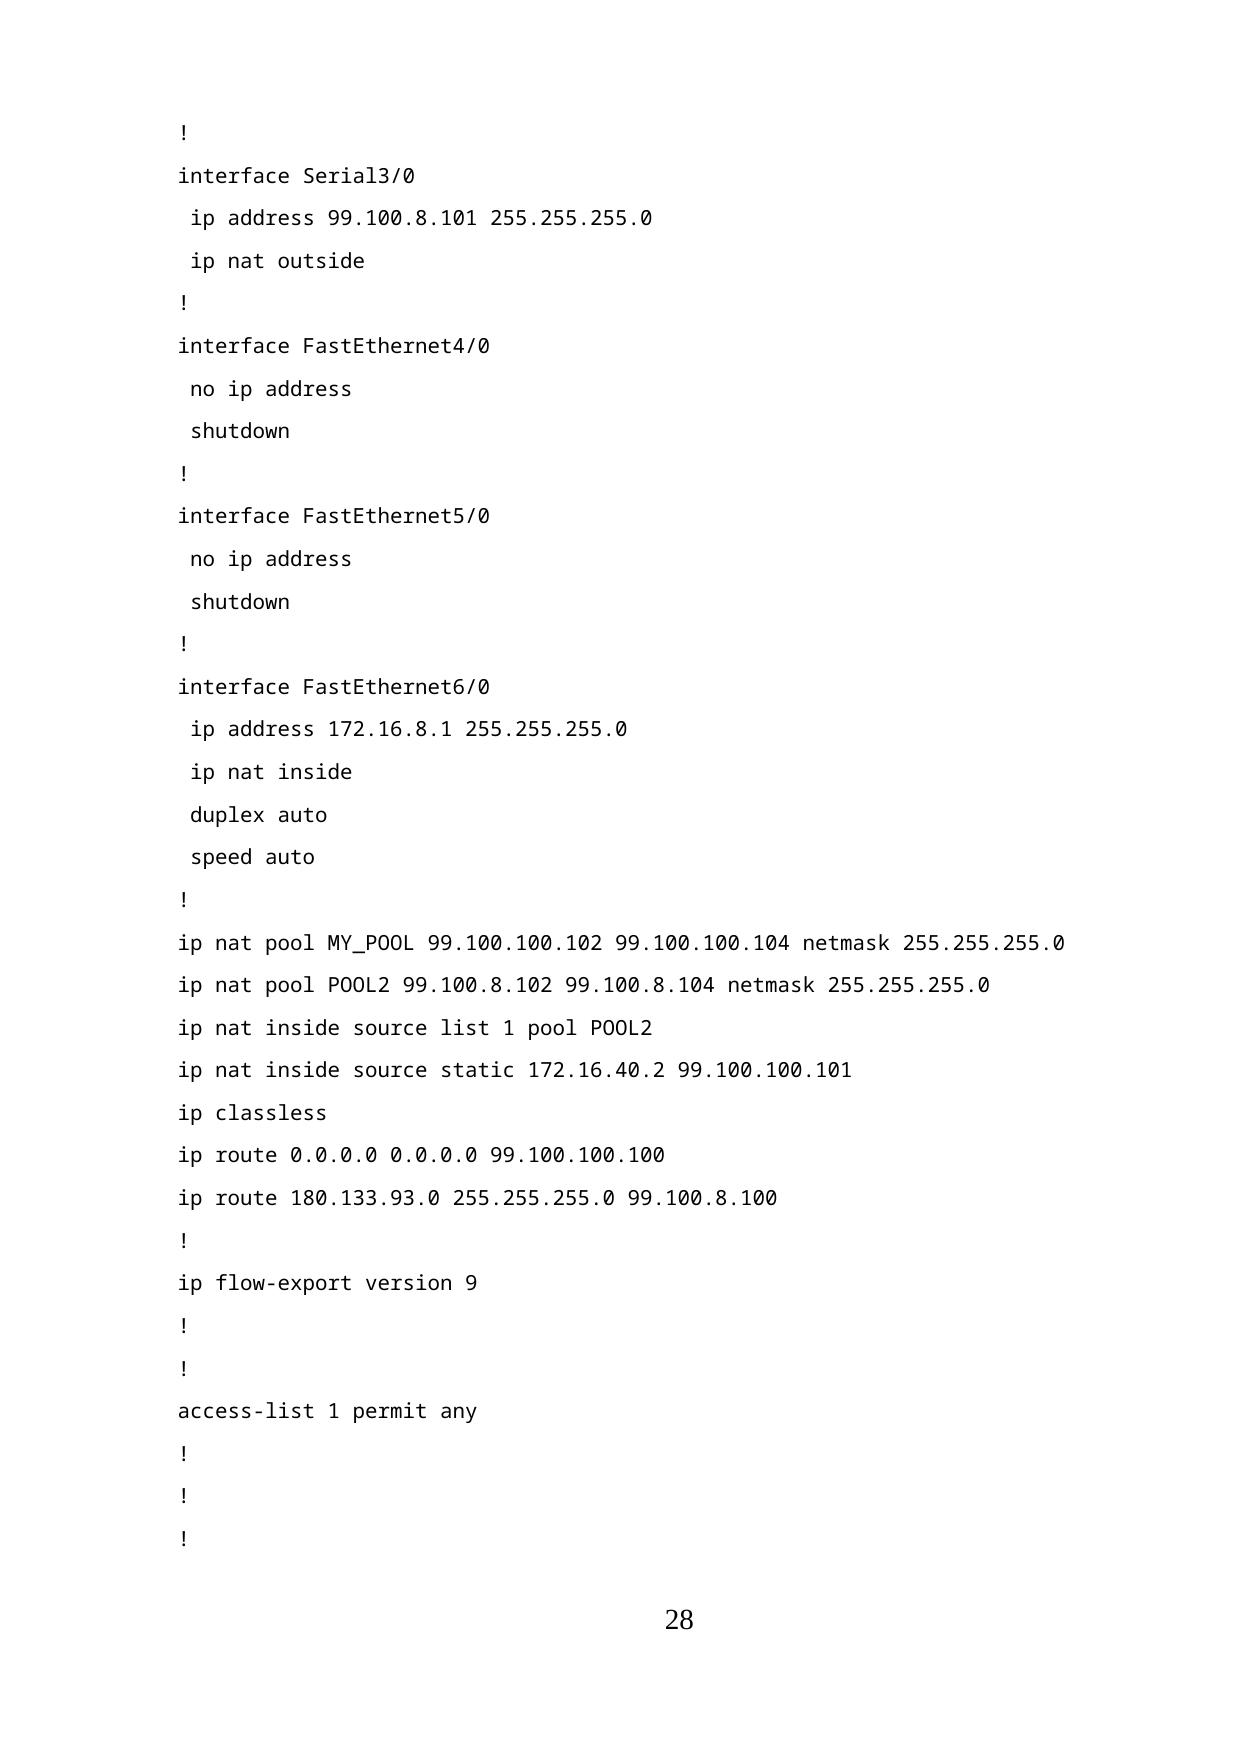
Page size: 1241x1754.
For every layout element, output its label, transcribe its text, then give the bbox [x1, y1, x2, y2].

text ip route 180.133.93.0 255.255.255.0 99.100.8.100 [177, 1183, 1181, 1212]
text ! [177, 1439, 1181, 1467]
text ip nat inside source list 1 pool POOL2 [177, 1013, 1181, 1041]
text ip nat inside [177, 757, 1181, 786]
text shutdown [177, 416, 1181, 445]
text ! [177, 118, 1181, 147]
text ip classless [177, 1098, 1181, 1126]
text ! [177, 1226, 1181, 1254]
text no ip address [177, 374, 1181, 402]
text interface FastEthernet5/0 [177, 502, 1181, 530]
text interface Serial3/0 [177, 161, 1181, 189]
text ip address 172.16.8.1 255.255.255.0 [177, 714, 1181, 743]
text ! [177, 885, 1181, 913]
text ! [177, 1481, 1181, 1510]
text duplex auto [177, 800, 1181, 828]
text ! [177, 1524, 1181, 1552]
text speed auto [177, 842, 1181, 871]
text ip nat inside source static 172.16.40.2 99.100.100.101 [177, 1055, 1181, 1084]
text ip nat pool MY_POOL 99.100.100.102 99.100.100.104 netmask 255.255.255.0 [177, 928, 1181, 956]
text ip address 99.100.8.101 255.255.255.0 [177, 203, 1181, 232]
text ! [177, 1354, 1181, 1382]
text ! [177, 288, 1181, 317]
text shutdown [177, 587, 1181, 615]
text interface FastEthernet6/0 [177, 672, 1181, 700]
text ! [177, 459, 1181, 487]
text ! [177, 1311, 1181, 1339]
text ip flow-export version 9 [177, 1268, 1181, 1297]
text ! [177, 629, 1181, 658]
text no ip address [177, 544, 1181, 573]
text ip nat outside [177, 246, 1181, 274]
text interface FastEthernet4/0 [177, 331, 1181, 359]
text ip nat pool POOL2 99.100.8.102 99.100.8.104 netmask 255.255.255.0 [177, 970, 1181, 999]
text ip route 0.0.0.0 0.0.0.0 99.100.100.100 [177, 1141, 1181, 1169]
text access-list 1 permit any [177, 1396, 1181, 1425]
